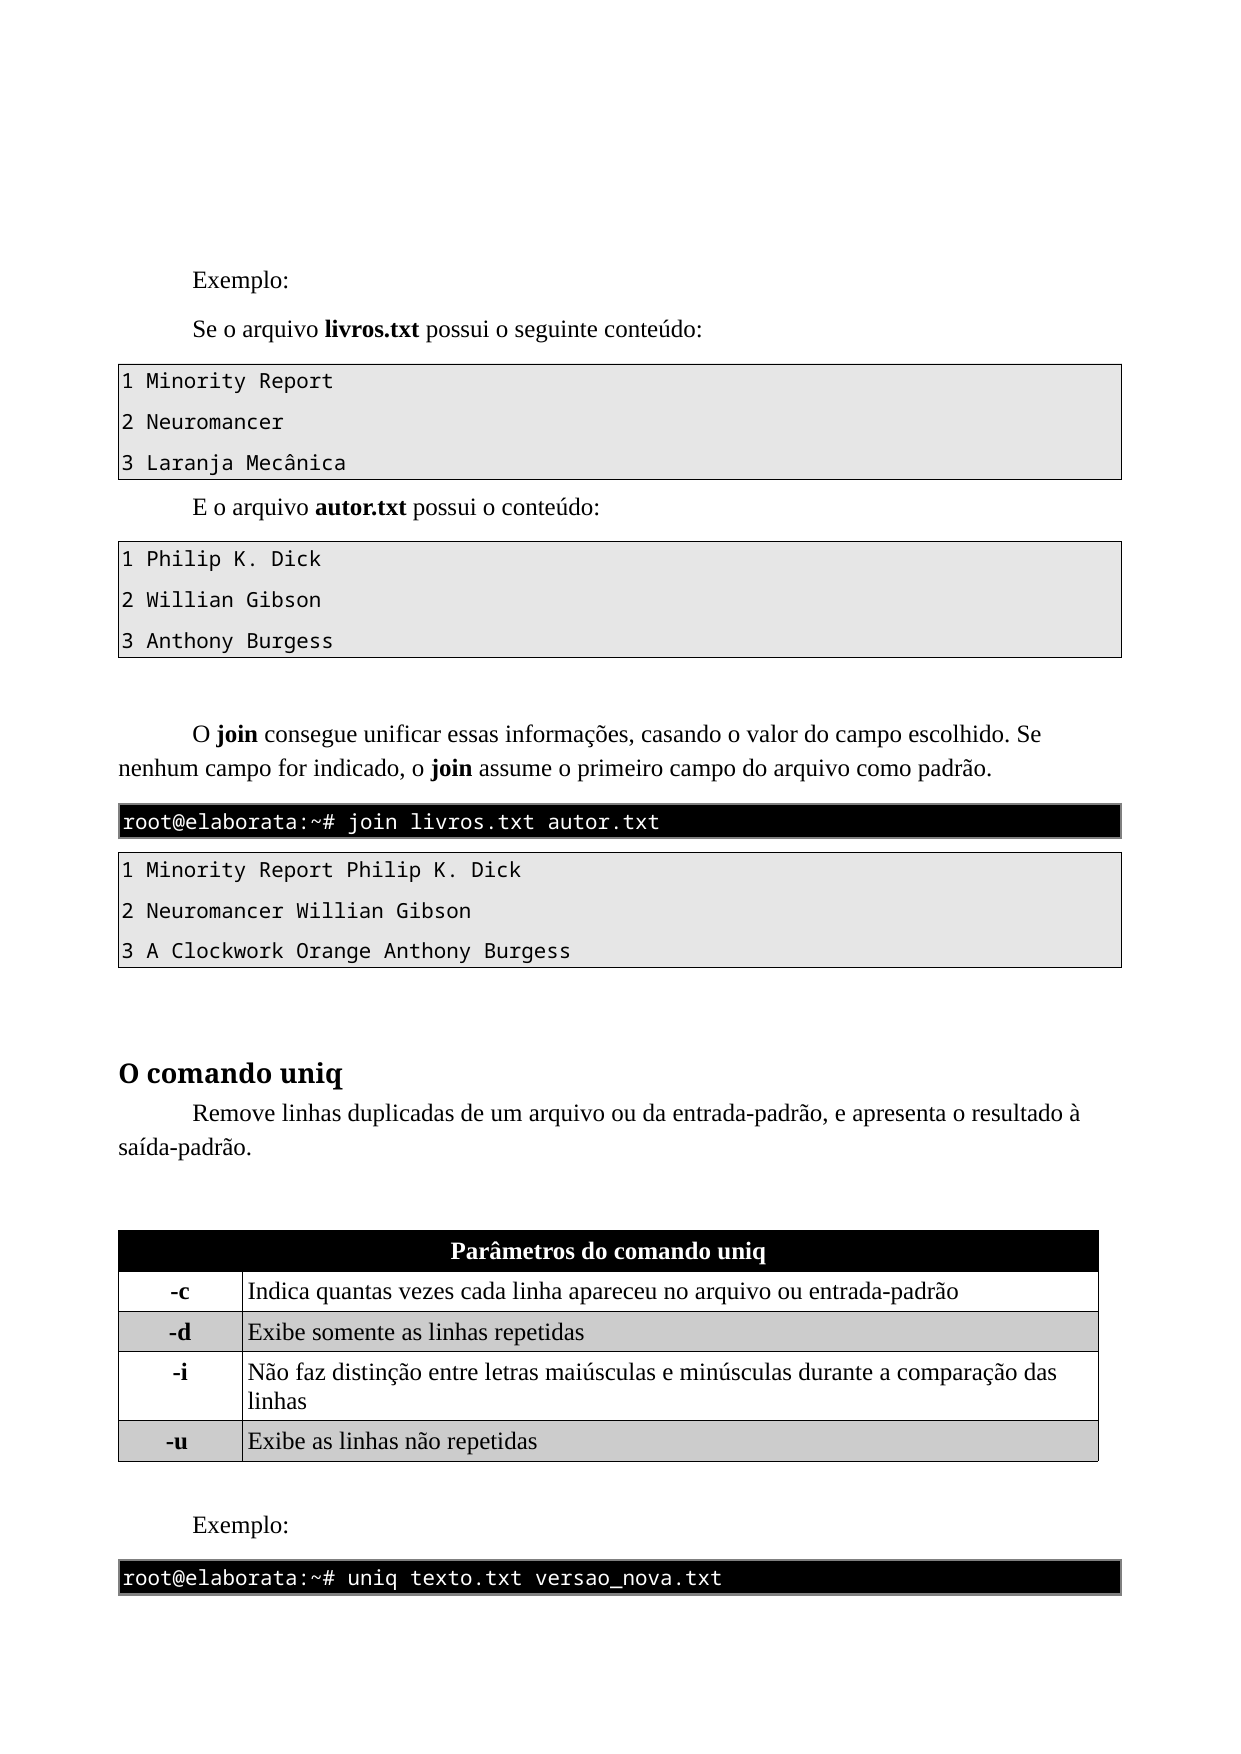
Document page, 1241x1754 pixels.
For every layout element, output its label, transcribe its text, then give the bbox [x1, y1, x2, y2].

text 3 Anthony Burgess [119, 623, 1121, 657]
table_header Parâmetros do comando uniq [119, 1231, 1098, 1271]
text 2 Neuromancer [119, 404, 1121, 436]
table_cell -u [119, 1421, 242, 1461]
text 3 A Clockwork Orange Anthony Burgess [119, 933, 1121, 967]
table_cell -c [119, 1272, 242, 1311]
table_cell Exibe somente as linhas repetidas [243, 1312, 1098, 1351]
text O join consegue unificar essas informações, casando o valor do campo escolhido. Se nenhum campo for indicado, o join assume o primeiro campo do arquivo como padrão. [118, 719, 1122, 782]
text E o arquivo autor.txt possui o conteúdo: [118, 492, 1122, 521]
text 1 Philip K. Dick [119, 542, 1121, 573]
text root@elaborata:~# join livros.txt autor.txt [120, 805, 1120, 837]
subtitle O comando uniq [118, 1054, 1122, 1091]
text Se o arquivo livros.txt possui o seguinte conteúdo: [118, 314, 1122, 343]
text Exemplo: [118, 1510, 1122, 1538]
text root@elaborata:~# uniq texto.txt versao_nova.txt [120, 1561, 1120, 1593]
table_cell -i [119, 1352, 242, 1420]
text 1 Minority Report Philip K. Dick [119, 853, 1121, 883]
table_cell Não faz distinção entre letras maiúsculas e minúsculas durante a comparação das linhas [243, 1352, 1098, 1420]
table_cell Exibe as linhas não repetidas [243, 1421, 1098, 1461]
text 3 Laranja Mecânica [119, 445, 1121, 479]
text 2 Neuromancer Willian Gibson [119, 893, 1121, 924]
text Exemplo: [118, 265, 1122, 294]
table_cell Indica quantas vezes cada linha apareceu no arquivo ou entrada-padrão [243, 1272, 1098, 1311]
text Remove linhas duplicadas de um arquivo ou da entrada-padrão, e apresenta o resultado à saída-padrão. [118, 1098, 1122, 1161]
table_cell -d [119, 1312, 242, 1351]
text 1 Minority Report [119, 365, 1121, 395]
text 2 Willian Gibson [119, 582, 1121, 614]
